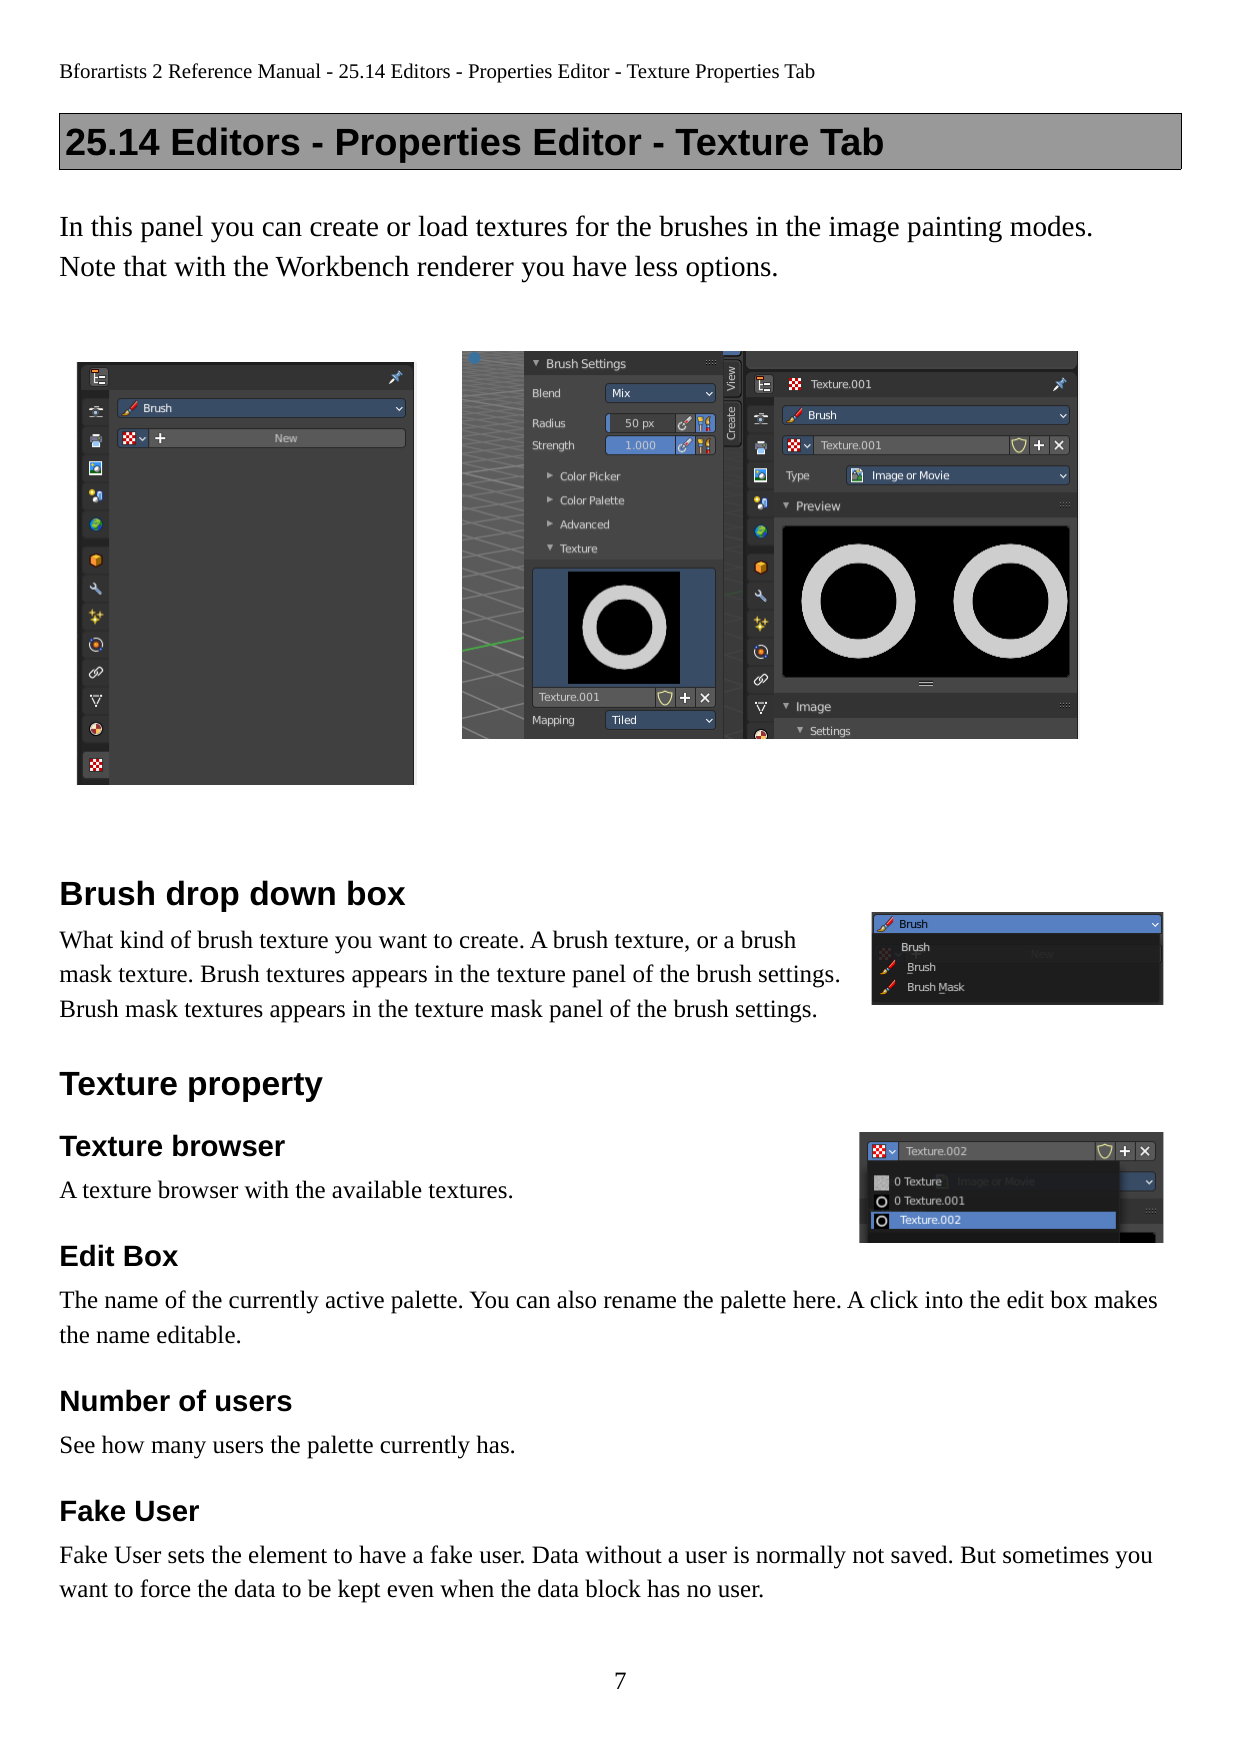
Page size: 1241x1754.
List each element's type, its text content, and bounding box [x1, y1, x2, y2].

picture [859, 1132, 1164, 1243]
subtitle Texture property [59, 1063, 1181, 1102]
subtitle Texture browser [59, 1129, 1181, 1163]
text What kind of brush texture you want to create. A brush texture, or a brush mask texture. Brush textures appears in the texture panel of the brush settings. Brush mask textures appears in the texture mask panel of the brush settings. [59, 925, 1181, 1022]
table_header 25.14 Editors - Properties Editor - Texture Tab [60, 114, 1181, 169]
text In this panel you can create or load textures for the brushes in the image painting modes. [59, 209, 1181, 243]
picture [871, 912, 1164, 1005]
subtitle Fake User [59, 1493, 1181, 1527]
picture [76, 362, 417, 785]
text Fake User sets the element to have a fake user. Data without a user is normally not saved. But sometimes you want to force the data to be kept even when the data block has no user. [59, 1540, 1181, 1603]
text A texture browser with the available textures. [59, 1176, 859, 1204]
text The name of the currently active palette. You can also rename the palette here. A click into the edit box makes the name editable. [59, 1285, 1181, 1349]
text Note that with the Workbench renderer you have less options. [59, 249, 1181, 283]
text See how many users the palette currently has. [59, 1430, 1181, 1458]
picture [462, 351, 1080, 739]
subtitle Number of users [59, 1383, 1181, 1417]
subtitle Brush drop down box [59, 873, 1181, 912]
subtitle Edit Box [59, 1239, 1181, 1273]
